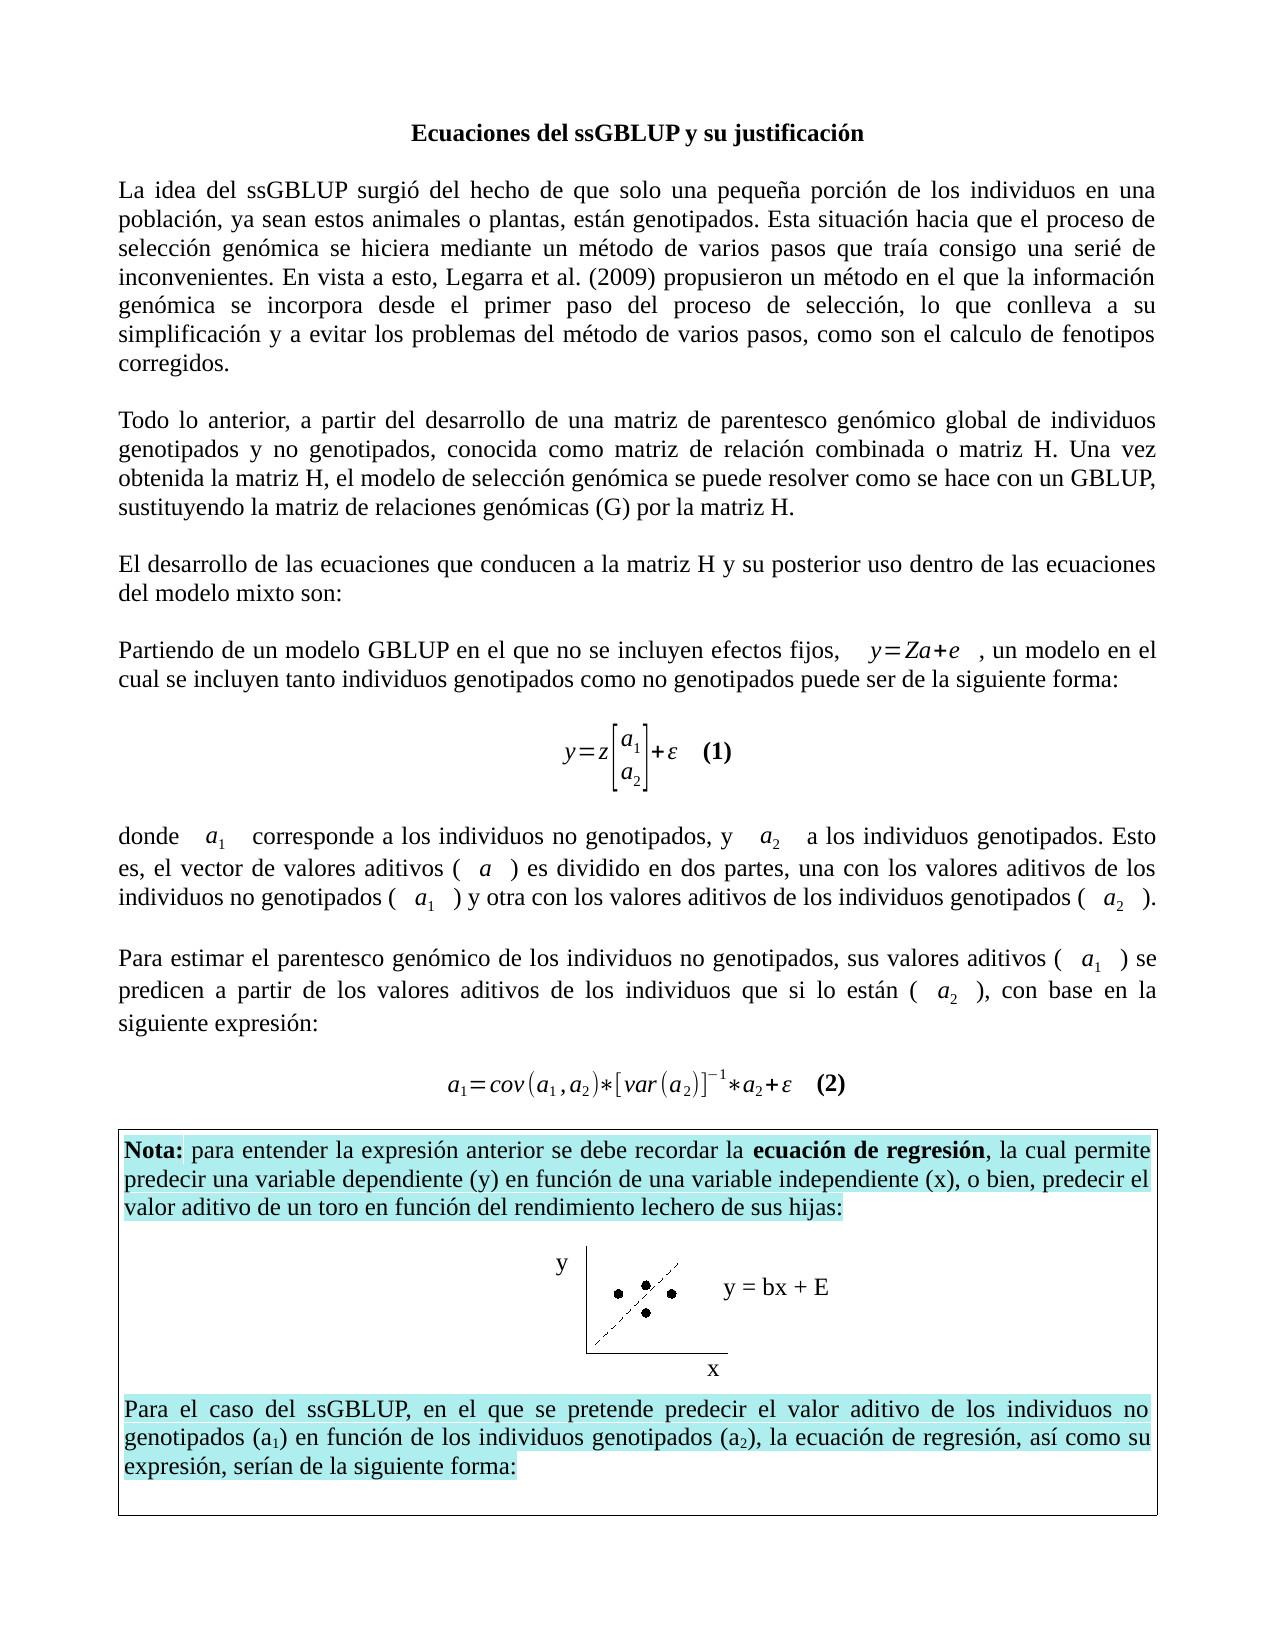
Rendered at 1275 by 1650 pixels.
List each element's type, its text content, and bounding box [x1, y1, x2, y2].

text Partiendo de un modelo GBLUP en el que no se incluyen efectos fijos, , un modelo en el cual se incluyen tanto individuos genotipados como no genotipados puede ser de la siguiente forma: [118, 636, 1157, 693]
text (1) [118, 722, 1157, 792]
text El desarrollo de las ecuaciones que conducen a la matriz H y su posterior uso dentro de las ecuaciones del modelo mixto son: [118, 549, 1157, 607]
table_header Nota: para entender la expresión anterior se debe recordar la ecuación de regresión, la cual permite predecir una variable dependiente (y) en función de una variable independiente (x), o bien, predecir el valor aditivo de un toro en función del rendimiento lechero de sus hijas: Para el caso del ssGBLUP, en el que se pretende predecir el valor aditivo de los individuos no genotipados (a1) en función de los individuos genotipados (a2), la ecuación de regresión, así como su expresión, serían de la siguiente forma: Luego: [119, 1130, 1157, 1514]
text donde corresponde a los individuos no genotipados, y a los individuos genotipados. Esto es, el vector de valores aditivos () es dividido en dos partes, una con los valores aditivos de los individuos no genotipados () y otra con los valores aditivos de los individuos genotipados (). [118, 821, 1157, 914]
text Todo lo anterior, a partir del desarrollo de una matriz de parentesco genómico global de individuos genotipados y no genotipados, conocida como matriz de relación combinada o matriz H. Una vez obtenida la matriz H, el modelo de selección genómica se puede resolver como se hace con un GBLUP, sustituyendo la matriz de relaciones genómicas (G) por la matriz H. [118, 406, 1157, 521]
text Para estimar el parentesco genómico de los individuos no genotipados, sus valores aditivos () se predicen a partir de los valores aditivos de los individuos que si lo están (), con base en la siguiente expresión: [118, 943, 1157, 1037]
text La idea del ssGBLUP surgió del hecho de que solo una pequeña porción de los individuos en una población, ya sean estos animales o plantas, están genotipados. Esta situación hacia que el proceso de selección genómica se hiciera mediante un método de varios pasos que traía consigo una serié de inconvenientes. En vista a esto, Legarra et al. (2009) propusieron un método en el que la información genómica se incorpora desde el primer paso del proceso de selección, lo que conlleva a su simplificación y a evitar los problemas del método de varios pasos, como son el calculo de fenotipos corregidos. [118, 176, 1157, 377]
text (2) [118, 1066, 1157, 1100]
text Ecuaciones del ssGBLUP y su justificación [118, 118, 1157, 147]
